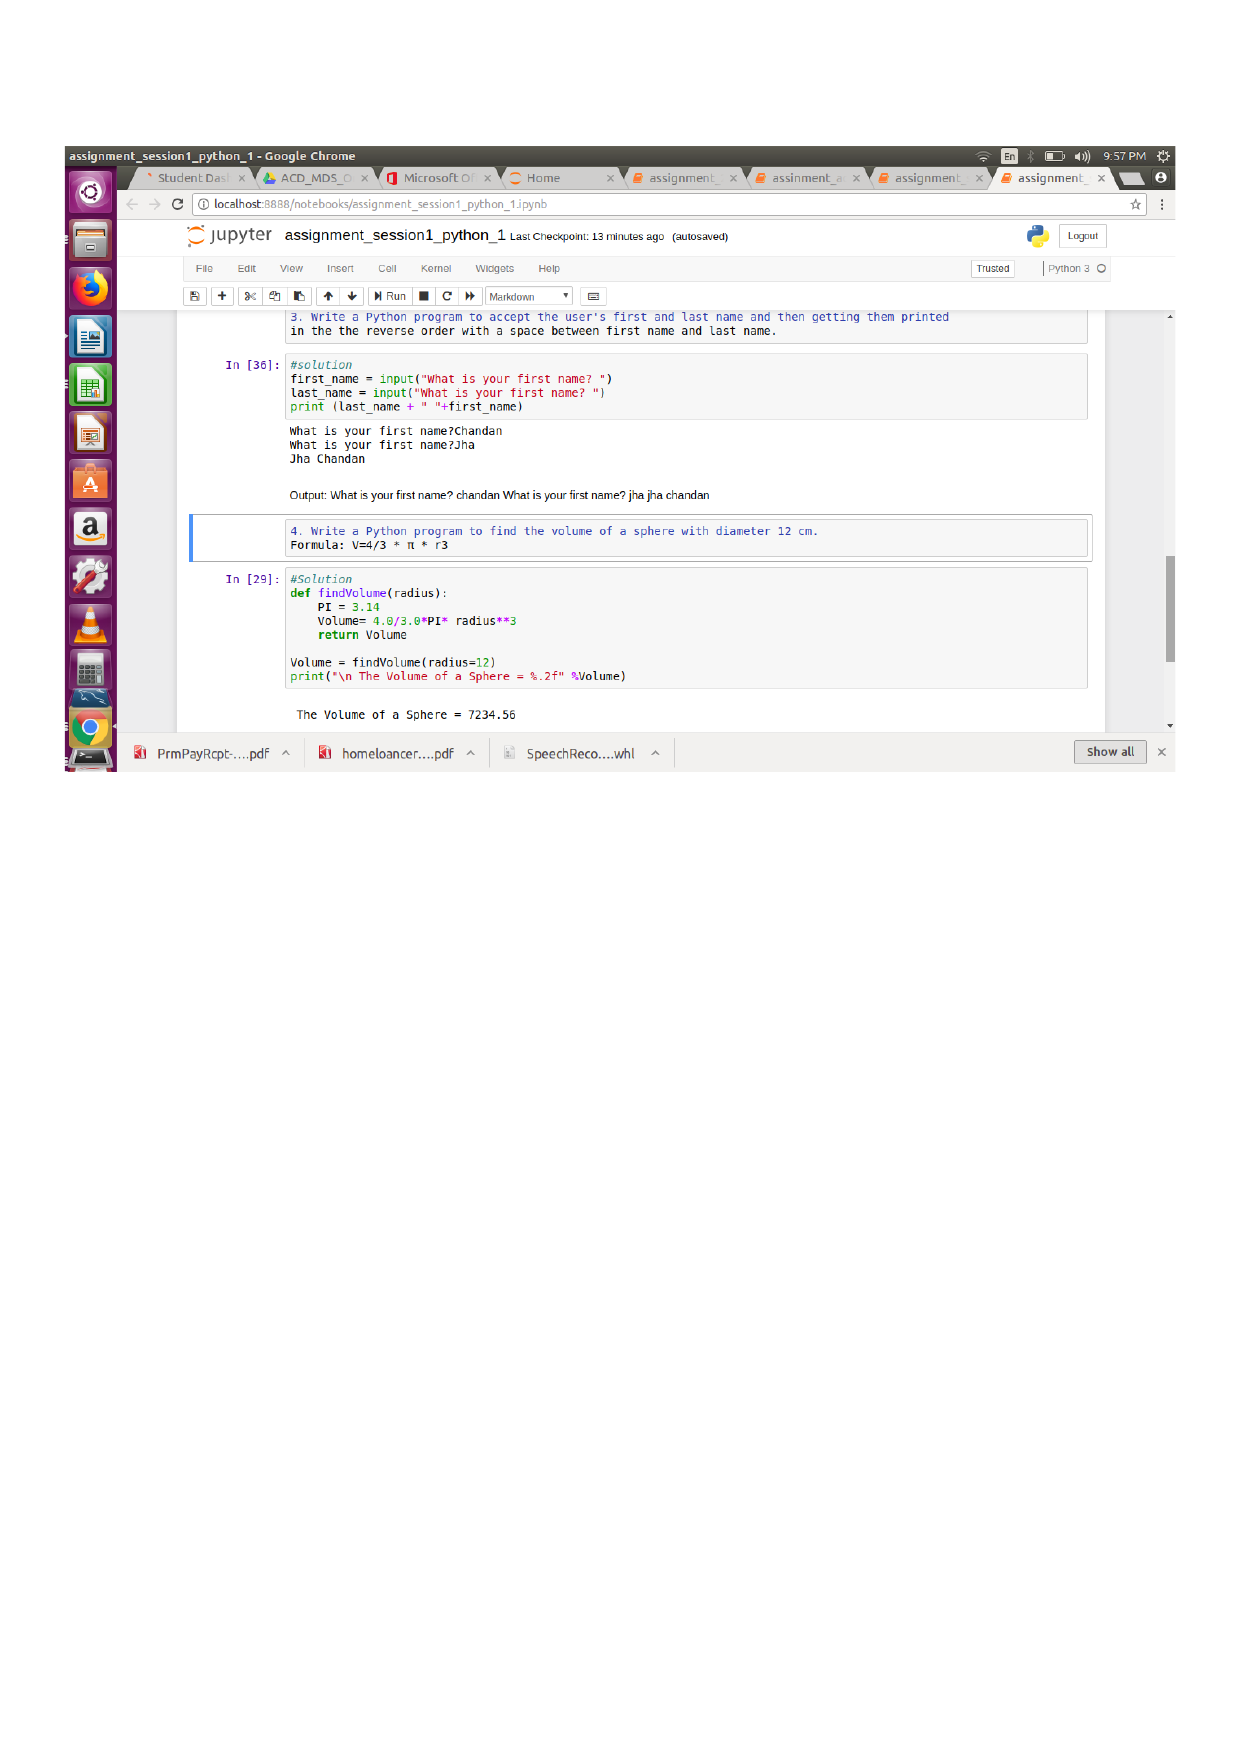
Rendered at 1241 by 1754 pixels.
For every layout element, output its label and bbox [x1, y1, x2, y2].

picture [64, 146, 1176, 772]
